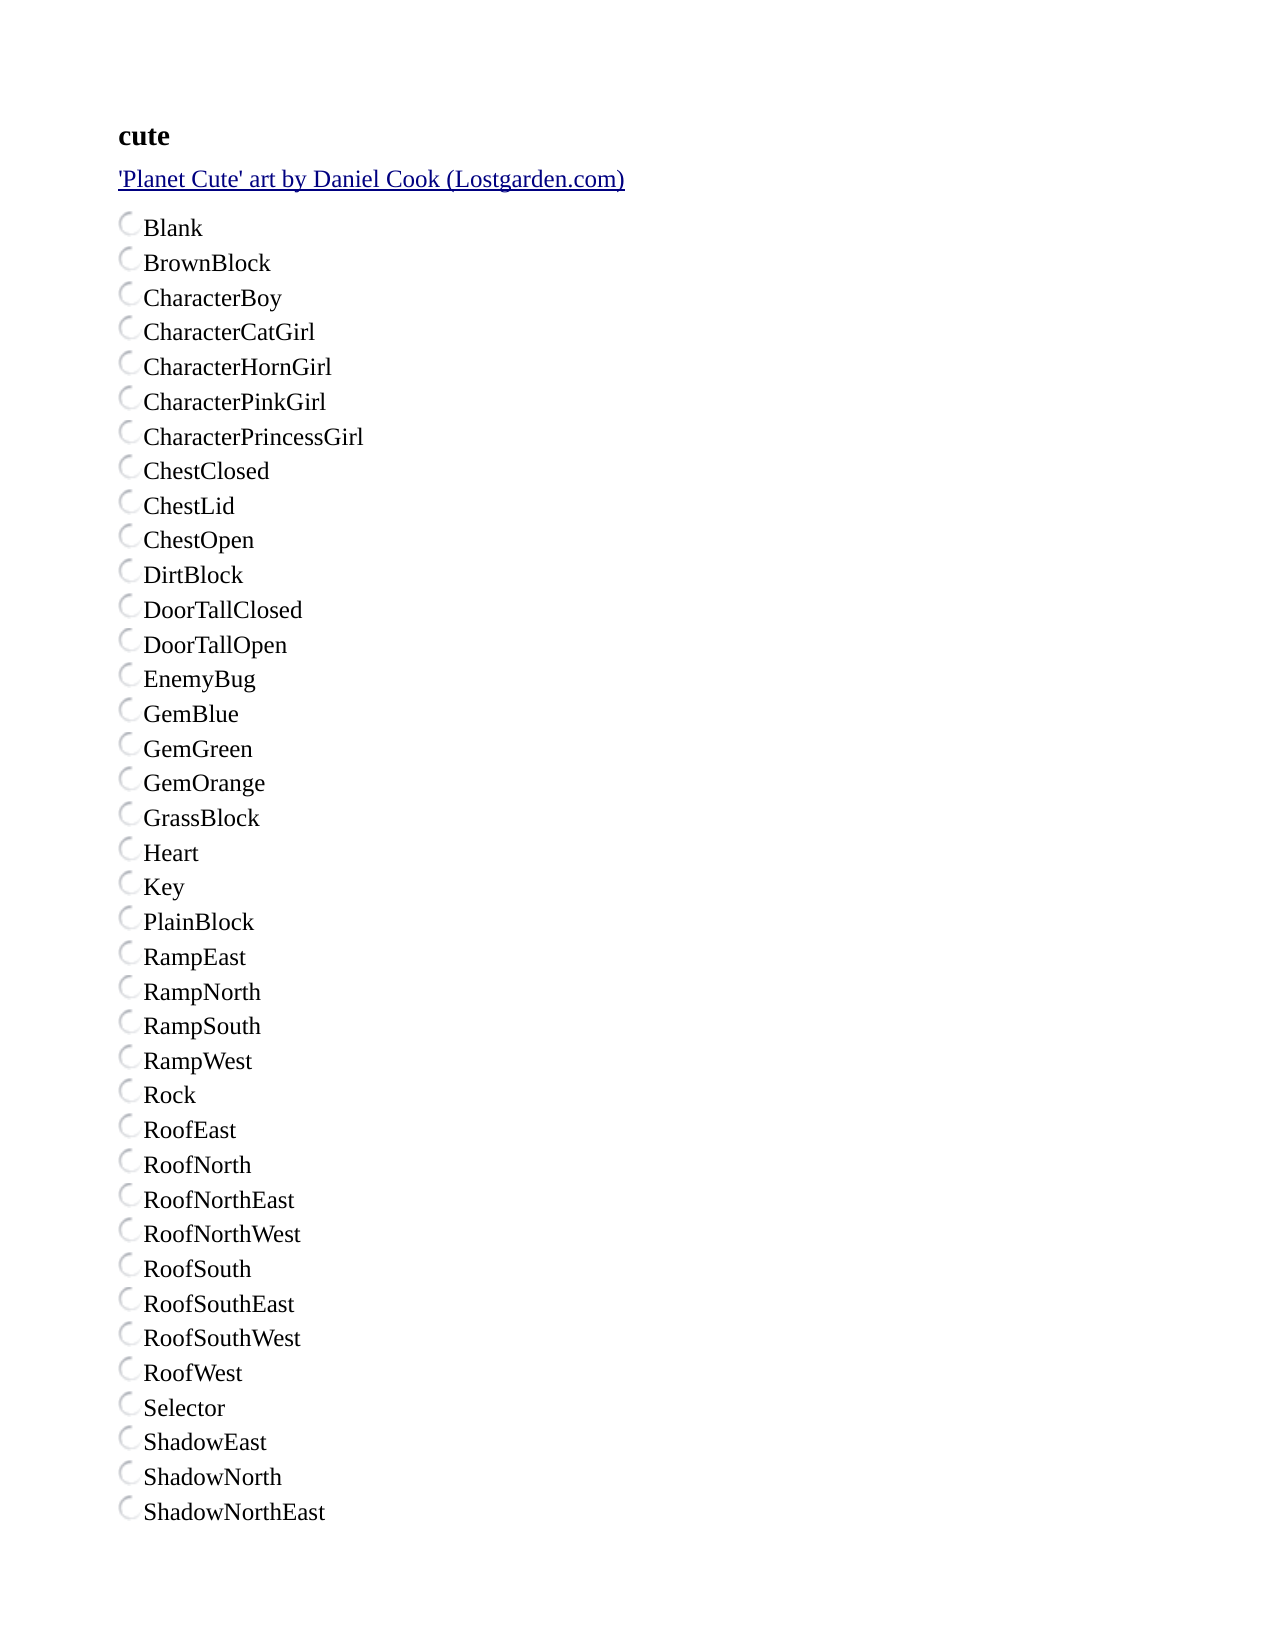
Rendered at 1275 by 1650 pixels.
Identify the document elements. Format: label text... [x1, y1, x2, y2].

picture [118, 940, 144, 966]
subtitle cute [118, 118, 1157, 152]
picture [118, 628, 144, 653]
text GemOrange [118, 767, 1157, 797]
picture [118, 315, 144, 341]
picture [118, 385, 144, 411]
text Blank [118, 212, 1157, 242]
picture [118, 905, 144, 931]
picture [118, 1495, 144, 1521]
text 'Planet Cute' art by Daniel Cook (Lostgarden.com) [118, 164, 1157, 193]
text ChestClosed [118, 454, 1157, 485]
picture [118, 246, 144, 272]
picture [118, 489, 144, 515]
text CharacterHornGirl [118, 351, 1157, 381]
text DirtBlock [118, 559, 1157, 589]
picture [118, 975, 144, 1000]
picture [118, 732, 144, 757]
picture [118, 801, 144, 827]
text Selector [118, 1391, 1157, 1422]
picture [118, 1287, 144, 1312]
text RampWest [118, 1044, 1157, 1075]
text RampEast [118, 940, 1157, 971]
picture [118, 1044, 144, 1070]
text GemGreen [118, 732, 1157, 762]
picture [118, 1078, 144, 1104]
text CharacterPrincessGirl [118, 420, 1157, 450]
picture [118, 523, 144, 549]
text RoofEast [118, 1114, 1157, 1144]
text ShadowNorth [118, 1461, 1157, 1491]
picture [118, 1356, 144, 1382]
picture [118, 870, 144, 896]
picture [118, 1425, 144, 1451]
picture [118, 697, 144, 723]
picture [118, 350, 144, 376]
picture [118, 1148, 144, 1174]
text RampSouth [118, 1009, 1157, 1040]
text RoofNorthWest [118, 1218, 1157, 1248]
text EnemyBug [118, 663, 1157, 693]
picture [118, 1252, 144, 1278]
picture [118, 836, 144, 862]
picture [118, 454, 144, 480]
picture [118, 281, 144, 307]
text CharacterPinkGirl [118, 385, 1157, 416]
text CharacterCatGirl [118, 316, 1157, 346]
picture [118, 662, 144, 688]
picture [118, 1321, 144, 1347]
picture [118, 766, 144, 792]
text Heart [118, 836, 1157, 867]
text RoofSouth [118, 1252, 1157, 1283]
text RoofSouthWest [118, 1322, 1157, 1352]
picture [118, 593, 144, 619]
picture [118, 558, 144, 584]
text ShadowEast [118, 1426, 1157, 1456]
text PlainBlock [118, 906, 1157, 936]
picture [118, 1009, 144, 1035]
picture [118, 211, 144, 237]
text ShadowNorthEast [118, 1495, 1157, 1526]
picture [118, 420, 144, 445]
text CharacterBoy [118, 281, 1157, 312]
picture [118, 1113, 144, 1139]
text RoofSouthEast [118, 1287, 1157, 1317]
text RoofNorthEast [118, 1183, 1157, 1213]
text RoofWest [118, 1356, 1157, 1387]
text BrownBlock [118, 246, 1157, 277]
text DoorTallOpen [118, 628, 1157, 658]
text RampNorth [118, 975, 1157, 1005]
picture [118, 1391, 144, 1417]
text GrassBlock [118, 801, 1157, 832]
text GemBlue [118, 697, 1157, 728]
picture [118, 1460, 144, 1486]
text ChestOpen [118, 524, 1157, 554]
text Key [118, 871, 1157, 901]
text RoofNorth [118, 1148, 1157, 1179]
picture [118, 1183, 144, 1208]
picture [118, 1217, 144, 1243]
text Rock [118, 1079, 1157, 1109]
text DoorTallClosed [118, 593, 1157, 624]
text ChestLid [118, 489, 1157, 520]
